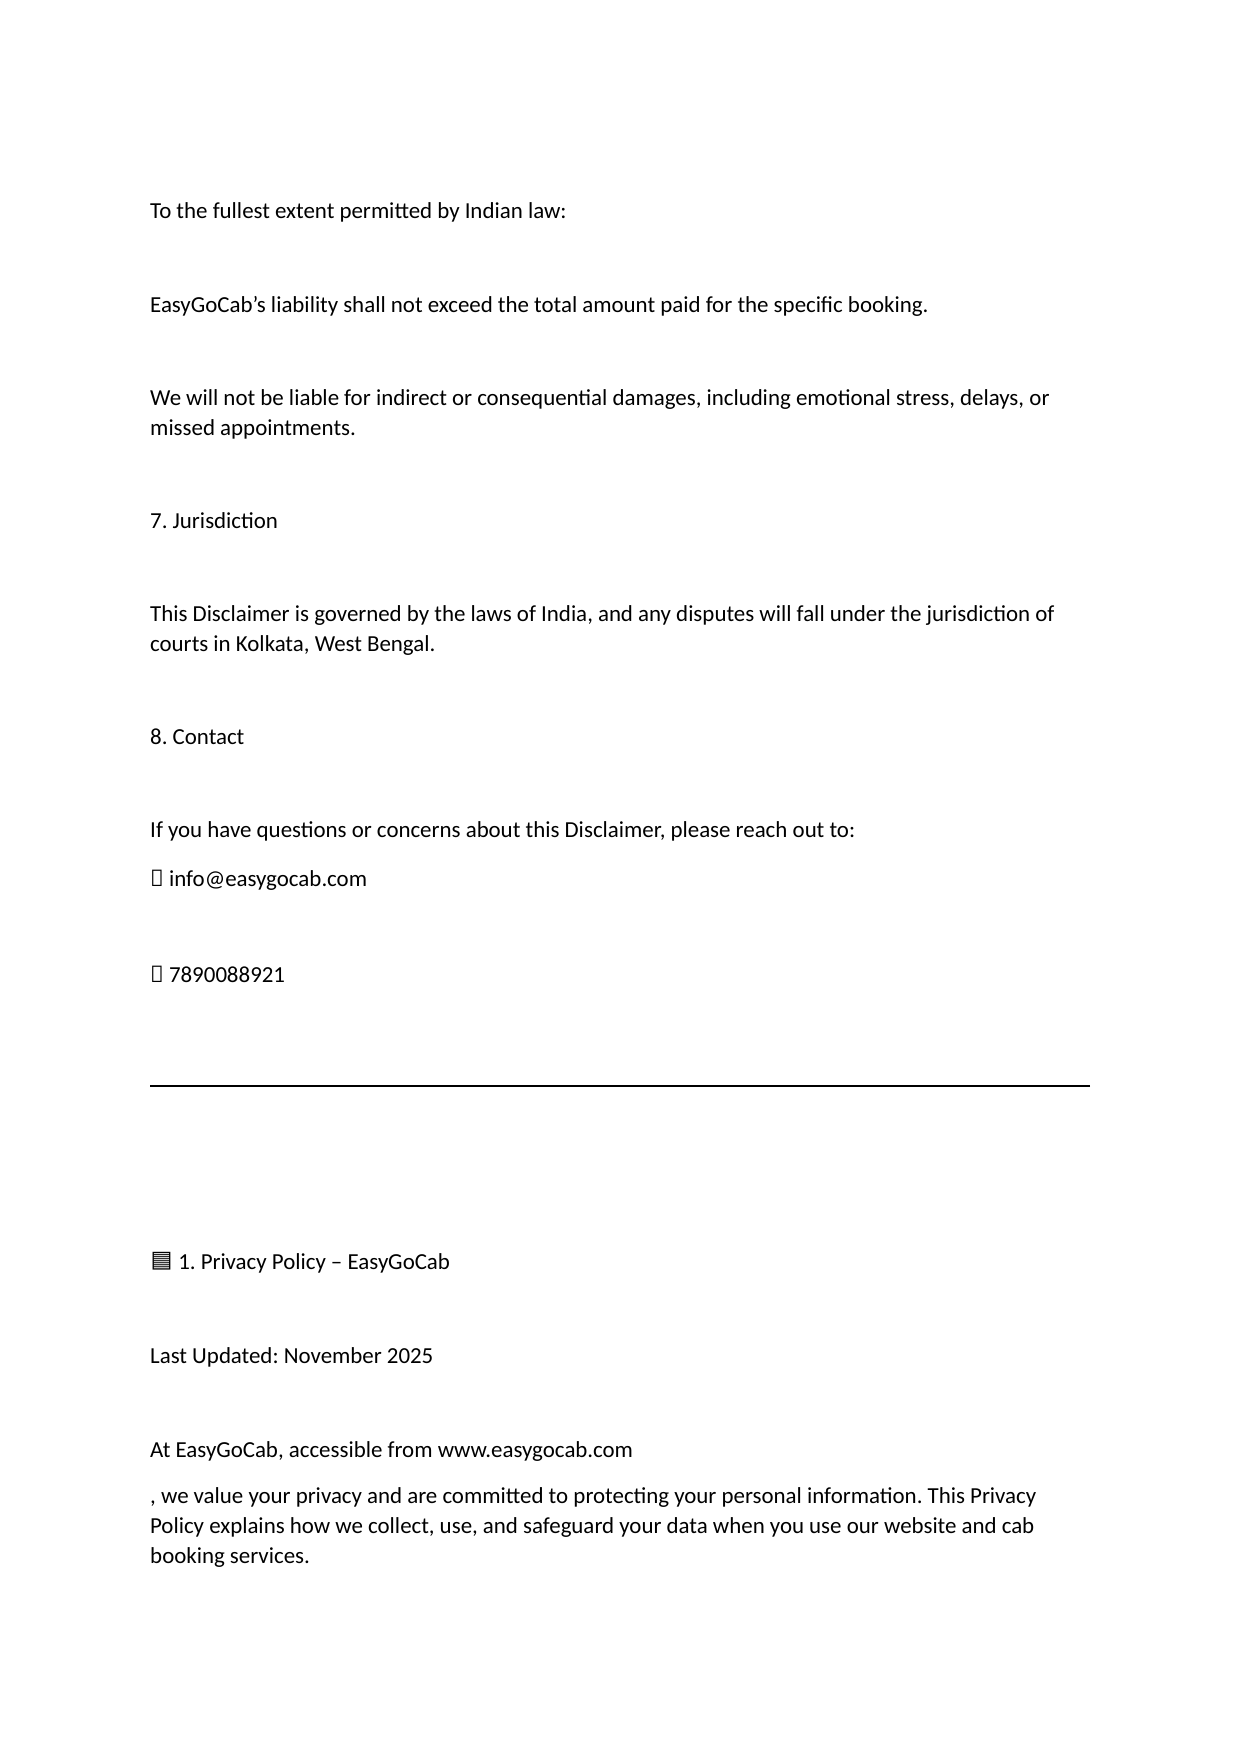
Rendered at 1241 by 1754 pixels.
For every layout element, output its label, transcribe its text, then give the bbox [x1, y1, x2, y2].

text 7. Jurisdiction [150, 506, 1090, 534]
text 🟦 1. Privacy Policy – EasyGoCab [150, 1245, 1090, 1276]
text This Disclaimer is governed by the laws of India, and any disputes will fall under the jurisdiction of courts in Kolkata, West Bengal. [150, 599, 1090, 657]
text 📩 info@easygocab.com [150, 862, 1090, 893]
text 8. Contact [150, 722, 1090, 750]
text To the fullest extent permitted by Indian law: [150, 197, 1090, 224]
text We will not be liable for indirect or consequential damages, including emotional stress, delays, or missed appointments. [150, 383, 1090, 441]
text EasyGoCab’s liability shall not exceed the total amount paid for the specific booking. [150, 290, 1090, 318]
text 📞 7890088921 [150, 958, 1090, 989]
text Last Updated: November 2025 [150, 1342, 1090, 1369]
text , we value your privacy and are committed to protecting your personal information. This Privacy Policy explains how we collect, use, and safeguard your data when you use our website and cab booking services. [150, 1481, 1090, 1569]
text If you have questions or concerns about this Disclaimer, please reach out to: [150, 815, 1090, 843]
text At EasyGoCab, accessible from www.easygocab.com [150, 1435, 1090, 1463]
